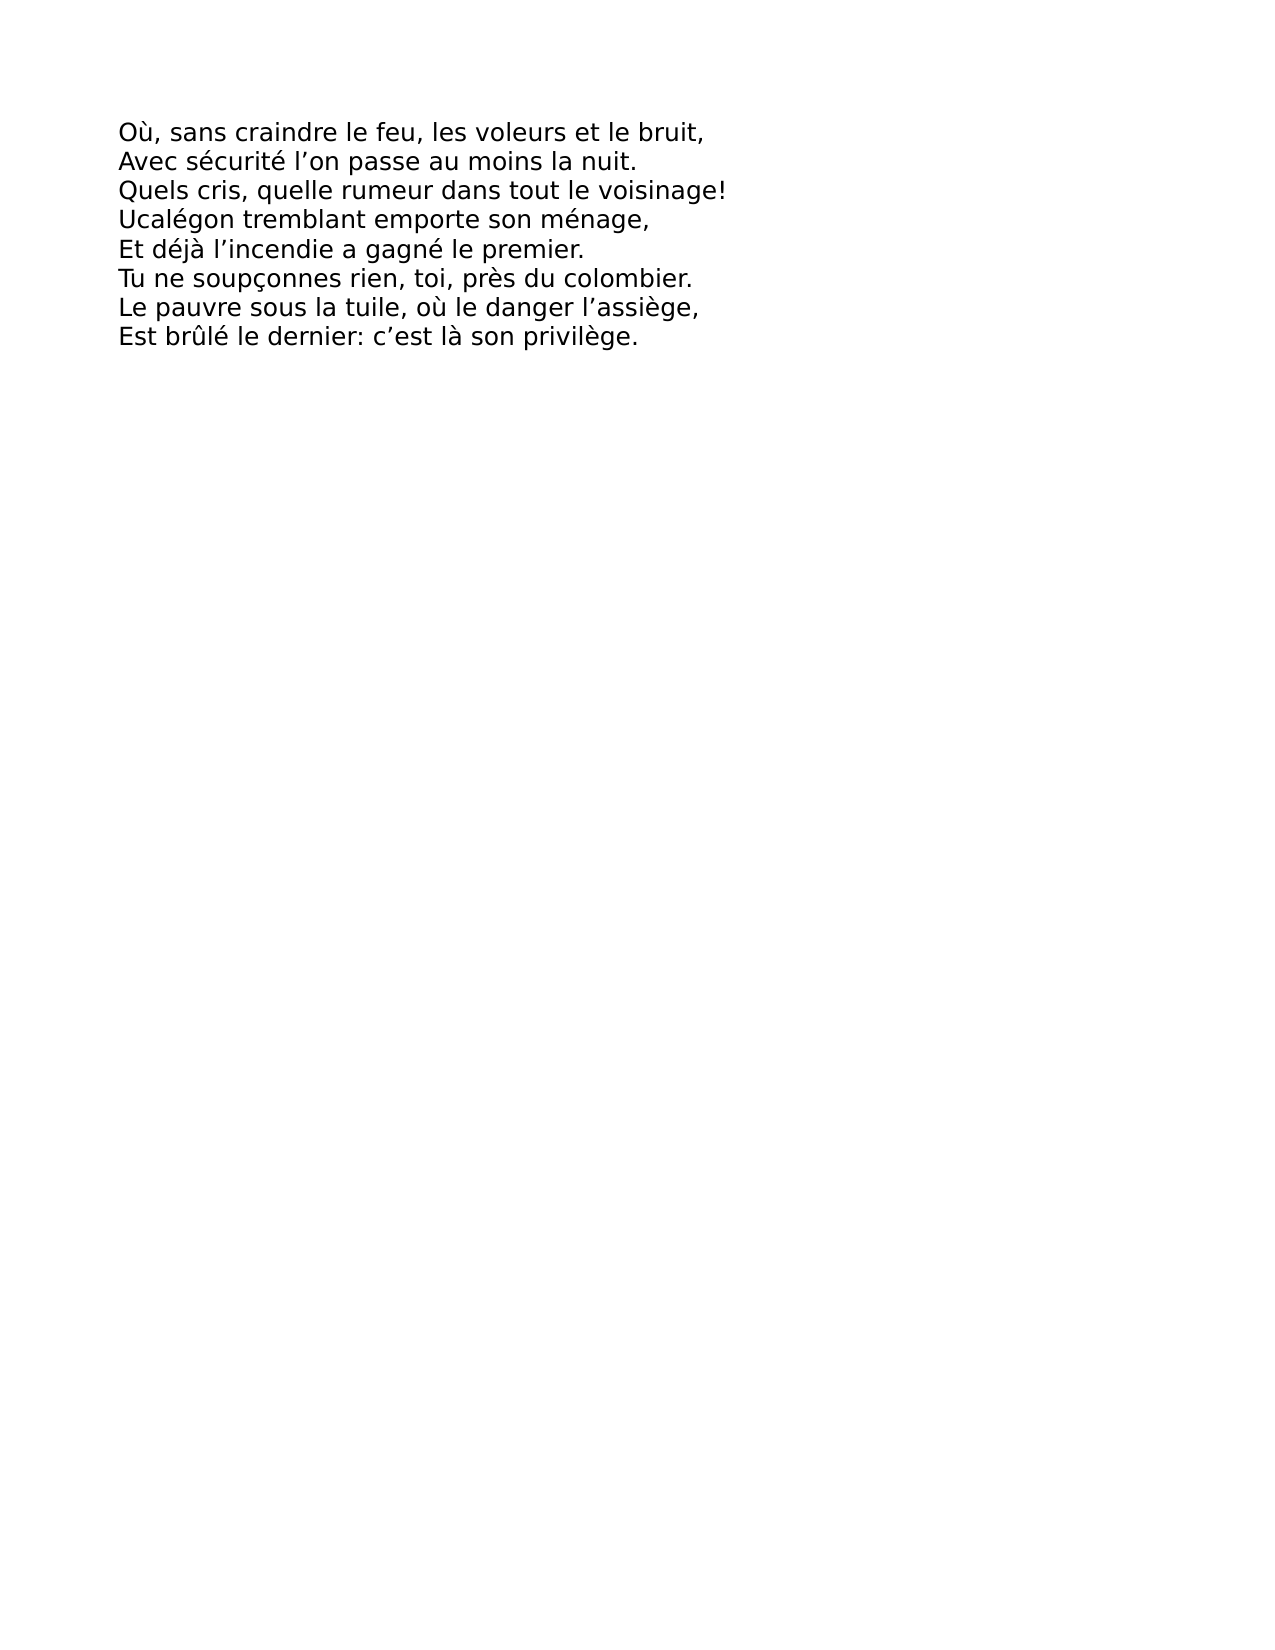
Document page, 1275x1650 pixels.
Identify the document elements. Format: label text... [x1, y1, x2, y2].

text Où, sans craindre le feu, les voleurs et le bruit, Avec sécurité l’on passe au moins la nuit. Quels cris, quelle rumeur dans tout le voisinage! Ucalégon tremblant emporte son ménage, Et déjà l’incendie a gagné le premier. Tu ne soupçonnes rien, toi, près du colombier. Le pauvre sous la tuile, où le danger l’assiège, Est brûlé le dernier: c’est là son privilège. [118, 118, 1157, 351]
